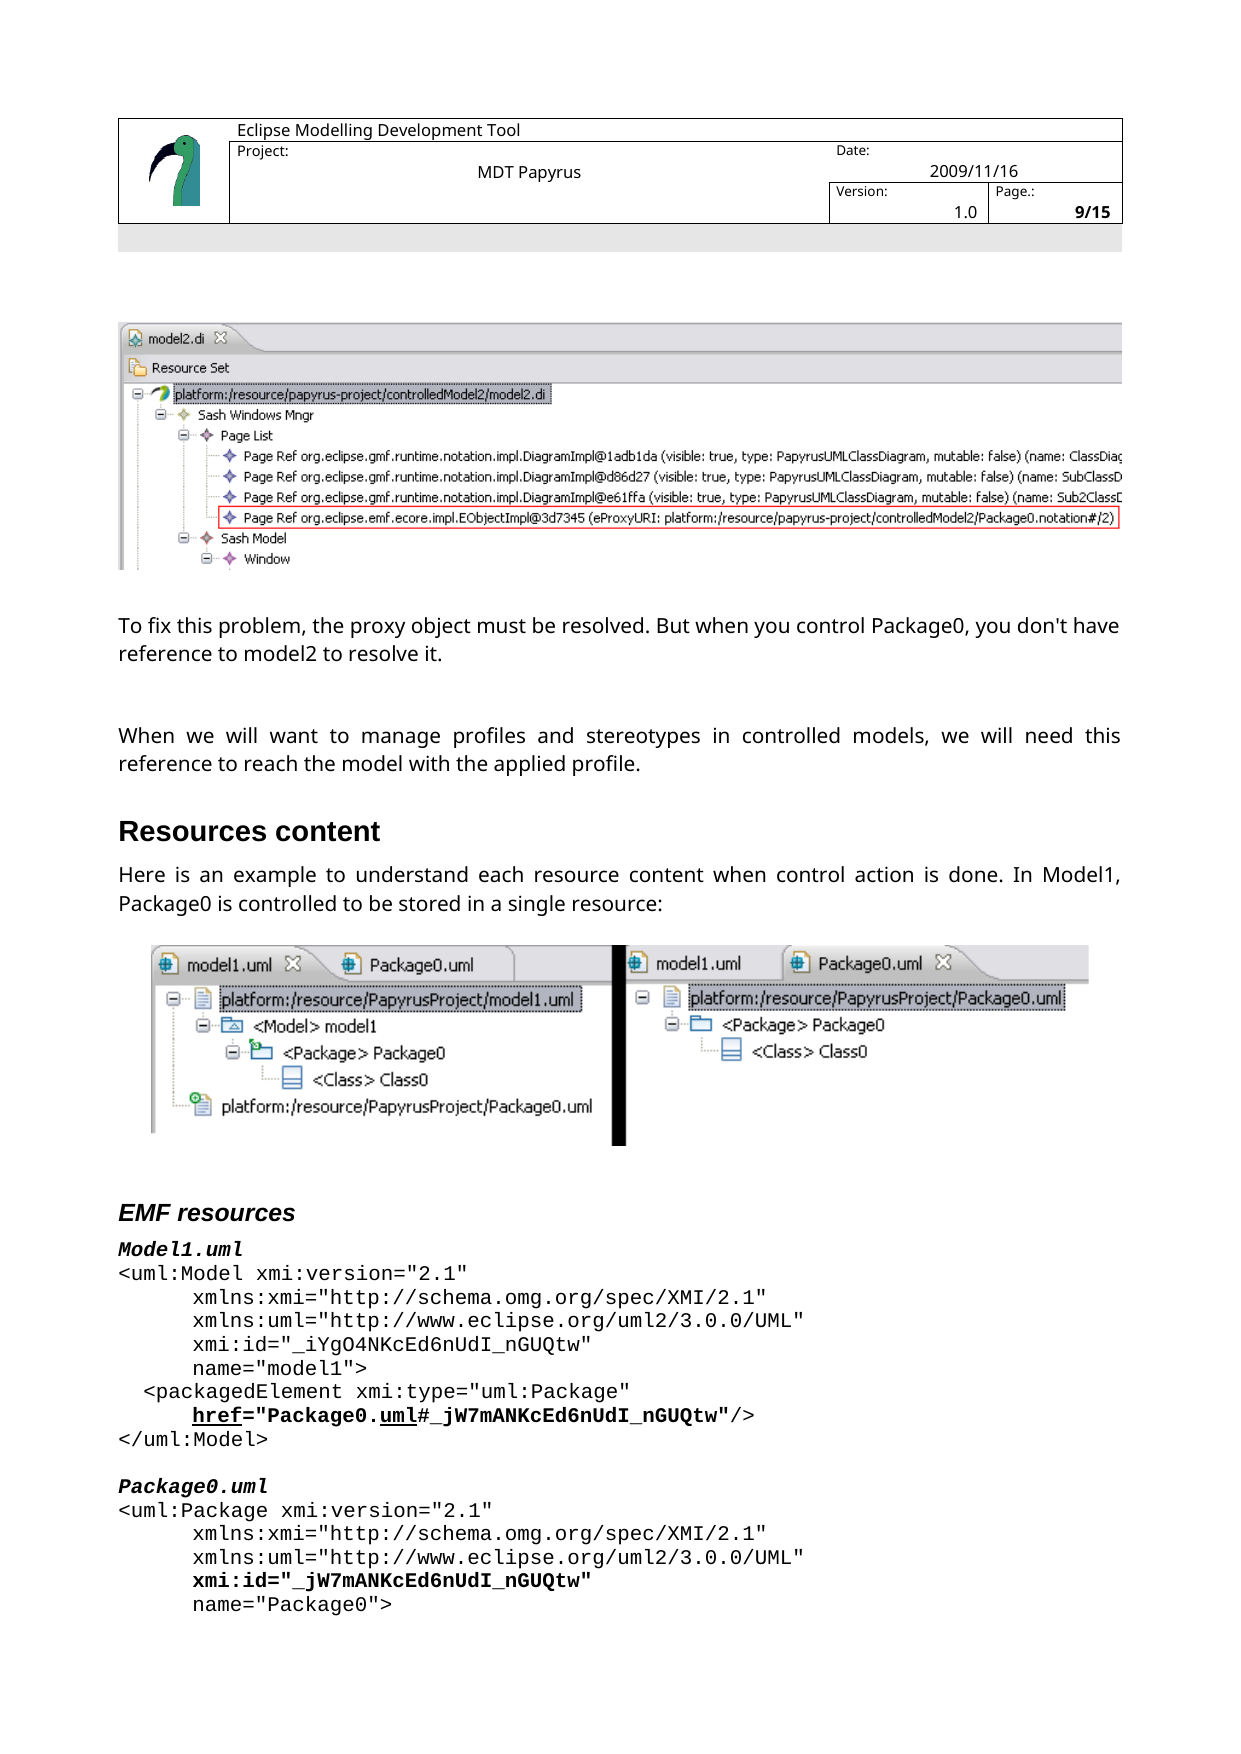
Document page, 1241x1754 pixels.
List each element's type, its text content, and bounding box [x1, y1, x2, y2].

text name="Package0"> [118, 1594, 1122, 1618]
subtitle EMF resources [118, 1199, 1122, 1227]
picture [118, 322, 1122, 570]
picture [147, 133, 201, 209]
text Package0.uml [118, 1476, 1122, 1499]
text When we will want to manage profiles and stereotypes in controlled models, we will need this reference to reach the model with the applied profile. [118, 721, 1122, 778]
text name="model1"> [118, 1358, 1122, 1381]
subtitle Resources content [118, 815, 1122, 848]
text xmi:id="_iYgO4NKcEd6nUdI_nGUQtw" [118, 1334, 1122, 1358]
text <uml:Package xmi:version="2.1" [118, 1499, 1122, 1523]
text To fix this problem, the proxy object must be resolved. But when you control Package0, you don't have reference to model2 to resolve it. [118, 611, 1122, 668]
text <uml:Model xmi:version="2.1" [118, 1263, 1122, 1287]
text Model1.uml [118, 1239, 1122, 1263]
text xmlns:xmi="http://schema.omg.org/spec/XMI/2.1" xmlns:uml="http://www.eclipse.org/uml2/3.0.0/UML" xmi:id="_jW7mANKcEd6nUdI_nGUQtw" [118, 1523, 1122, 1594]
text xmlns:xmi="http://schema.omg.org/spec/XMI/2.1" xmlns:uml="http://www.eclipse.org/uml2/3.0.0/UML" [118, 1287, 1122, 1334]
text <packagedElement xmi:type="uml:Package" href="Package0.uml#_jW7mANKcEd6nUdI_nGUQtw"/> [118, 1381, 1122, 1429]
text </uml:Model> [118, 1429, 1122, 1452]
text Here is an example to understand each resource content when control action is done. In Model1, Package0 is controlled to be stored in a single resource: [118, 861, 1122, 917]
picture [151, 945, 1089, 1146]
